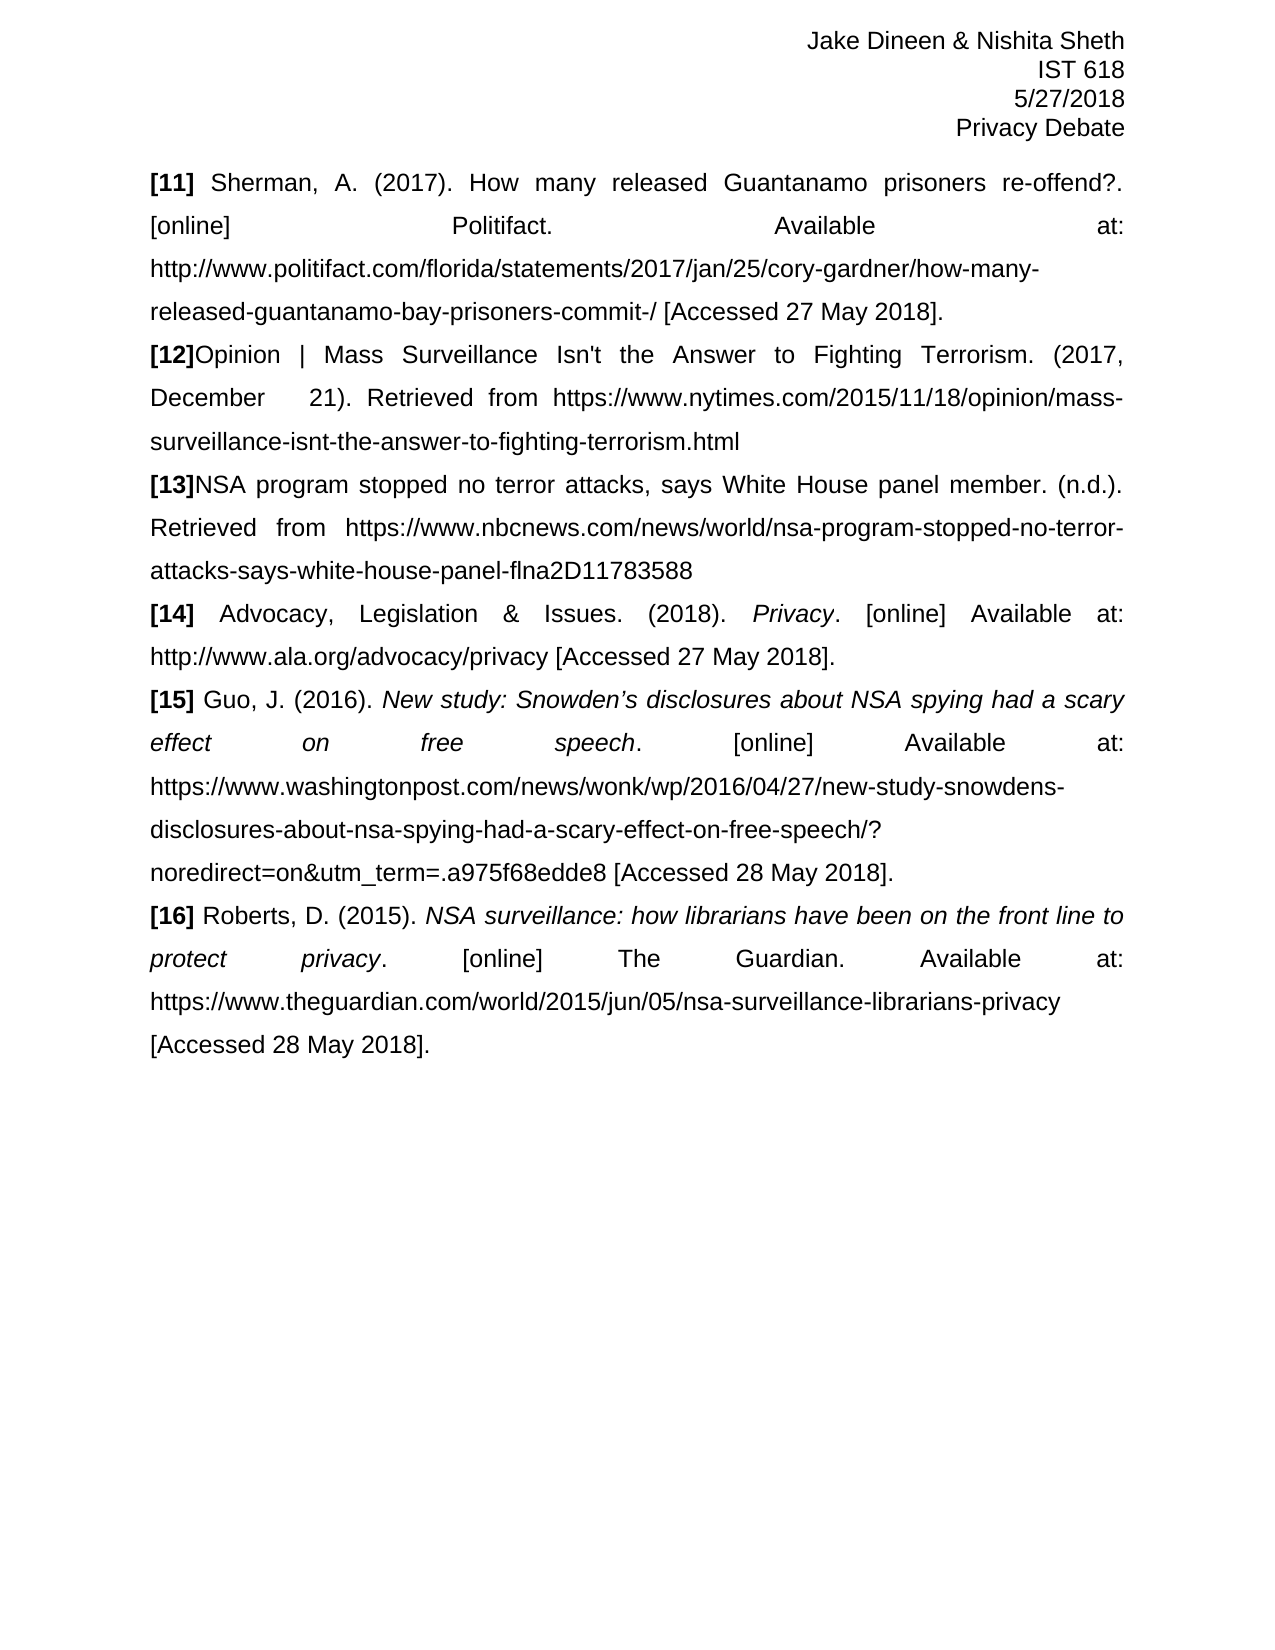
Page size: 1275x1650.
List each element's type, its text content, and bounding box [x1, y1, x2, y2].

text [15] Guo, J. (2016). New study: Snowden’s disclosures about NSA spying had a scary effect on free speech. [online] Available at: https://www.washingtonpost.com/news/wonk/wp/2016/04/27/new-study-snowdens-disclosures-about-nsa-spying-had-a-scary-effect-on-free-speech/?noredirect=on&utm_term=.a975f68edde8 [Accessed 28 May 2018]. [150, 685, 1125, 886]
text [14] Advocacy, Legislation & Issues. (2018). Privacy. [online] Available at: http://www.ala.org/advocacy/privacy [Accessed 27 May 2018]. [150, 599, 1125, 671]
text [12]Opinion | Mass Surveillance Isn't the Answer to Fighting Terrorism. (2017, December 21). Retrieved from https://www.nytimes.com/2015/11/18/opinion/mass-surveillance-isnt-the-answer-to-fighting-terrorism.html [150, 340, 1125, 455]
text [16] Roberts, D. (2015). NSA surveillance: how librarians have been on the front line to protect privacy. [online] The Guardian. Available at: https://www.theguardian.com/world/2015/jun/05/nsa-surveillance-librarians-privacy [Accessed 28 May 2018]. [150, 901, 1125, 1059]
text [13]NSA program stopped no terror attacks, says White House panel member. (n.d.). Retrieved from https://www.nbcnews.com/news/world/nsa-program-stopped-no-terror-attacks-says-white-house-panel-flna2D11783588 [150, 469, 1125, 584]
text [11] Sherman, A. (2017). How many released Guantanamo prisoners re-offend?. [online] Politifact. Available at: http://www.politifact.com/florida/statements/2017/jan/25/cory-gardner/how-many-released-guantanamo-bay-prisoners-commit-/ [Accessed 27 May 2018]. [150, 168, 1125, 326]
